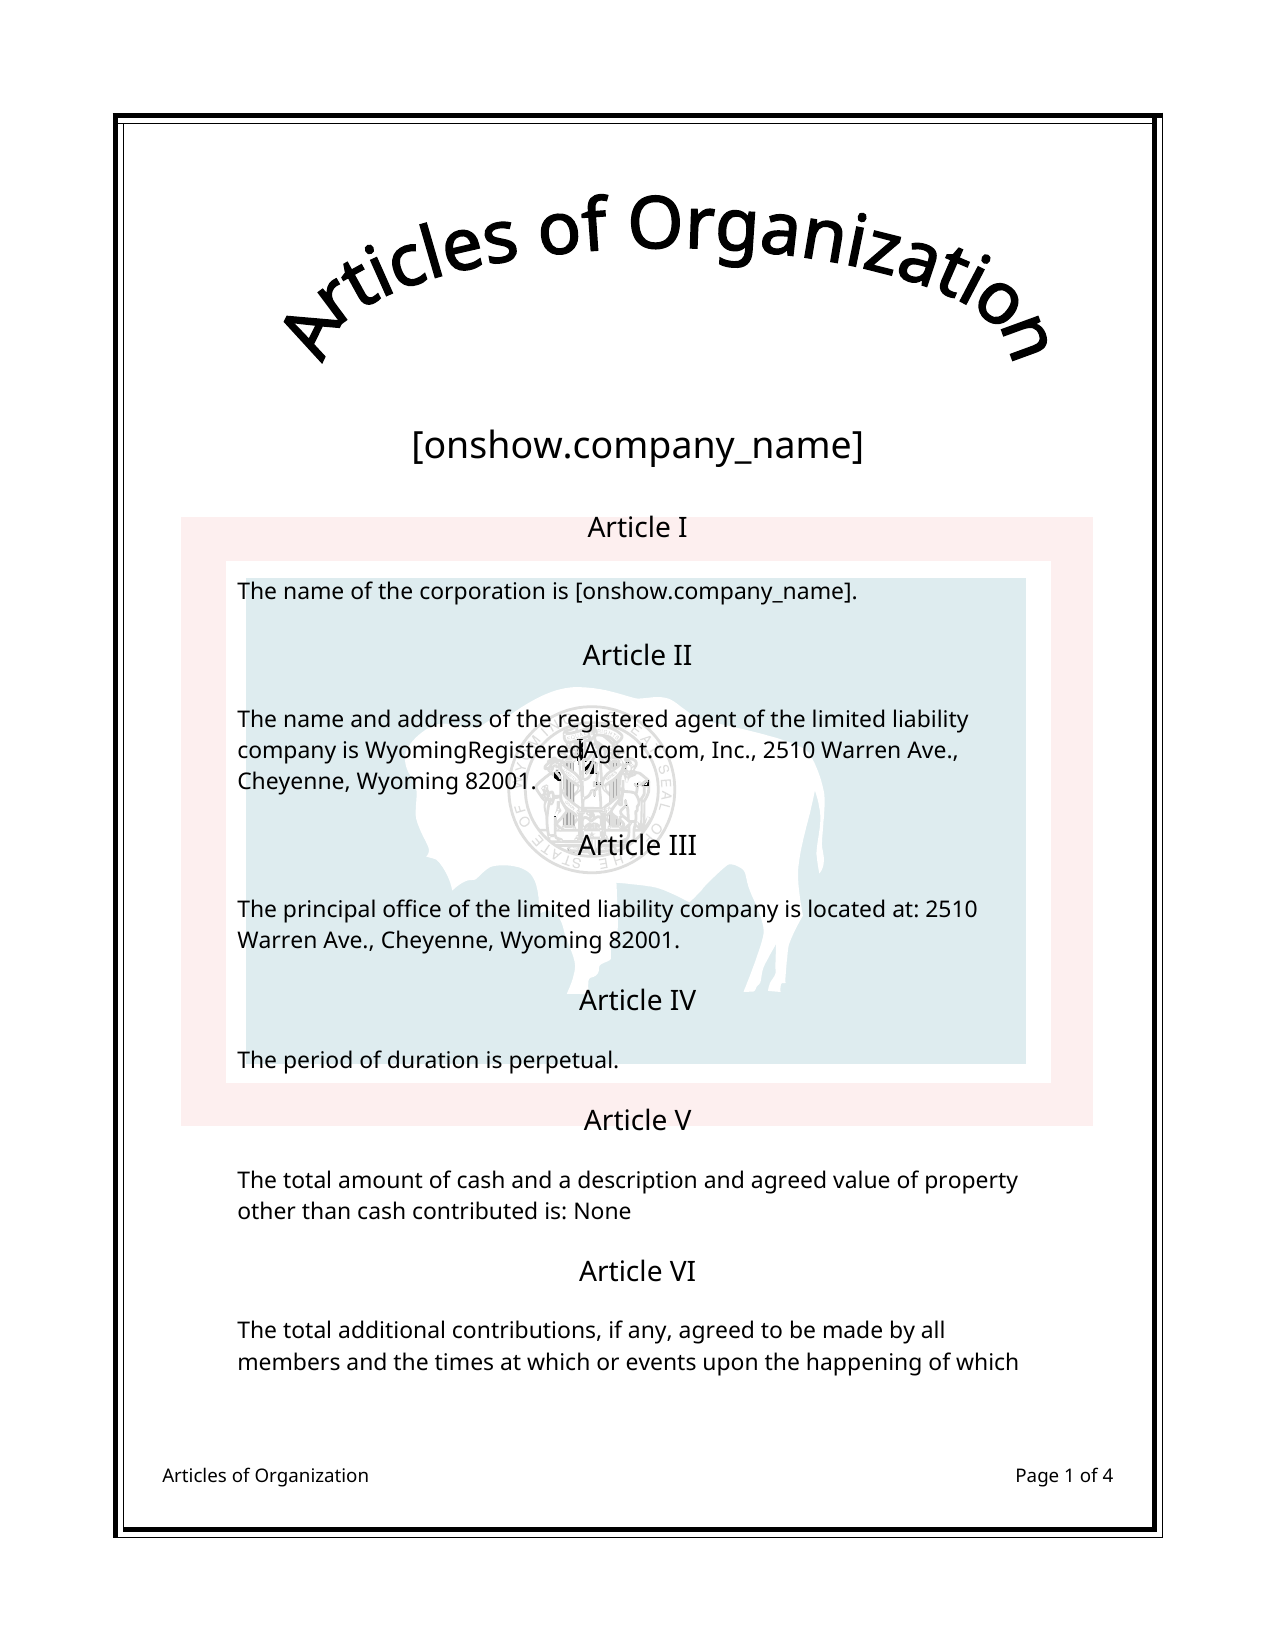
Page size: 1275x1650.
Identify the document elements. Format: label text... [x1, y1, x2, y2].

text The name of the corporation is [onshow.company_name]. [237, 575, 1038, 606]
text Article V [237, 1100, 1038, 1139]
text Article IV [237, 981, 1038, 1019]
text The period of duration is perpetual. [237, 1044, 1038, 1075]
text The total additional contributions, if any, agreed to be made by all members and the times at which or events upon the happening of which [237, 1314, 1038, 1377]
text [onshow.company_name] [162, 419, 1113, 470]
text Article III [237, 826, 1038, 864]
text Article II [237, 635, 1038, 674]
text Article I [237, 507, 1038, 546]
text The name and address of the registered agent of the limited liability company is WyomingRegisteredAgent.com, Inc., 2510 Warren Ave., Cheyenne, Wyoming 82001. [237, 703, 1038, 797]
text The principal office of the limited liability company is located at: 2510 Warren Ave., Cheyenne, Wyoming 82001. [237, 893, 1038, 956]
text Article VI [237, 1251, 1038, 1289]
text The total amount of cash and a description and agreed value of property other than cash contributed is: None [237, 1164, 1038, 1226]
